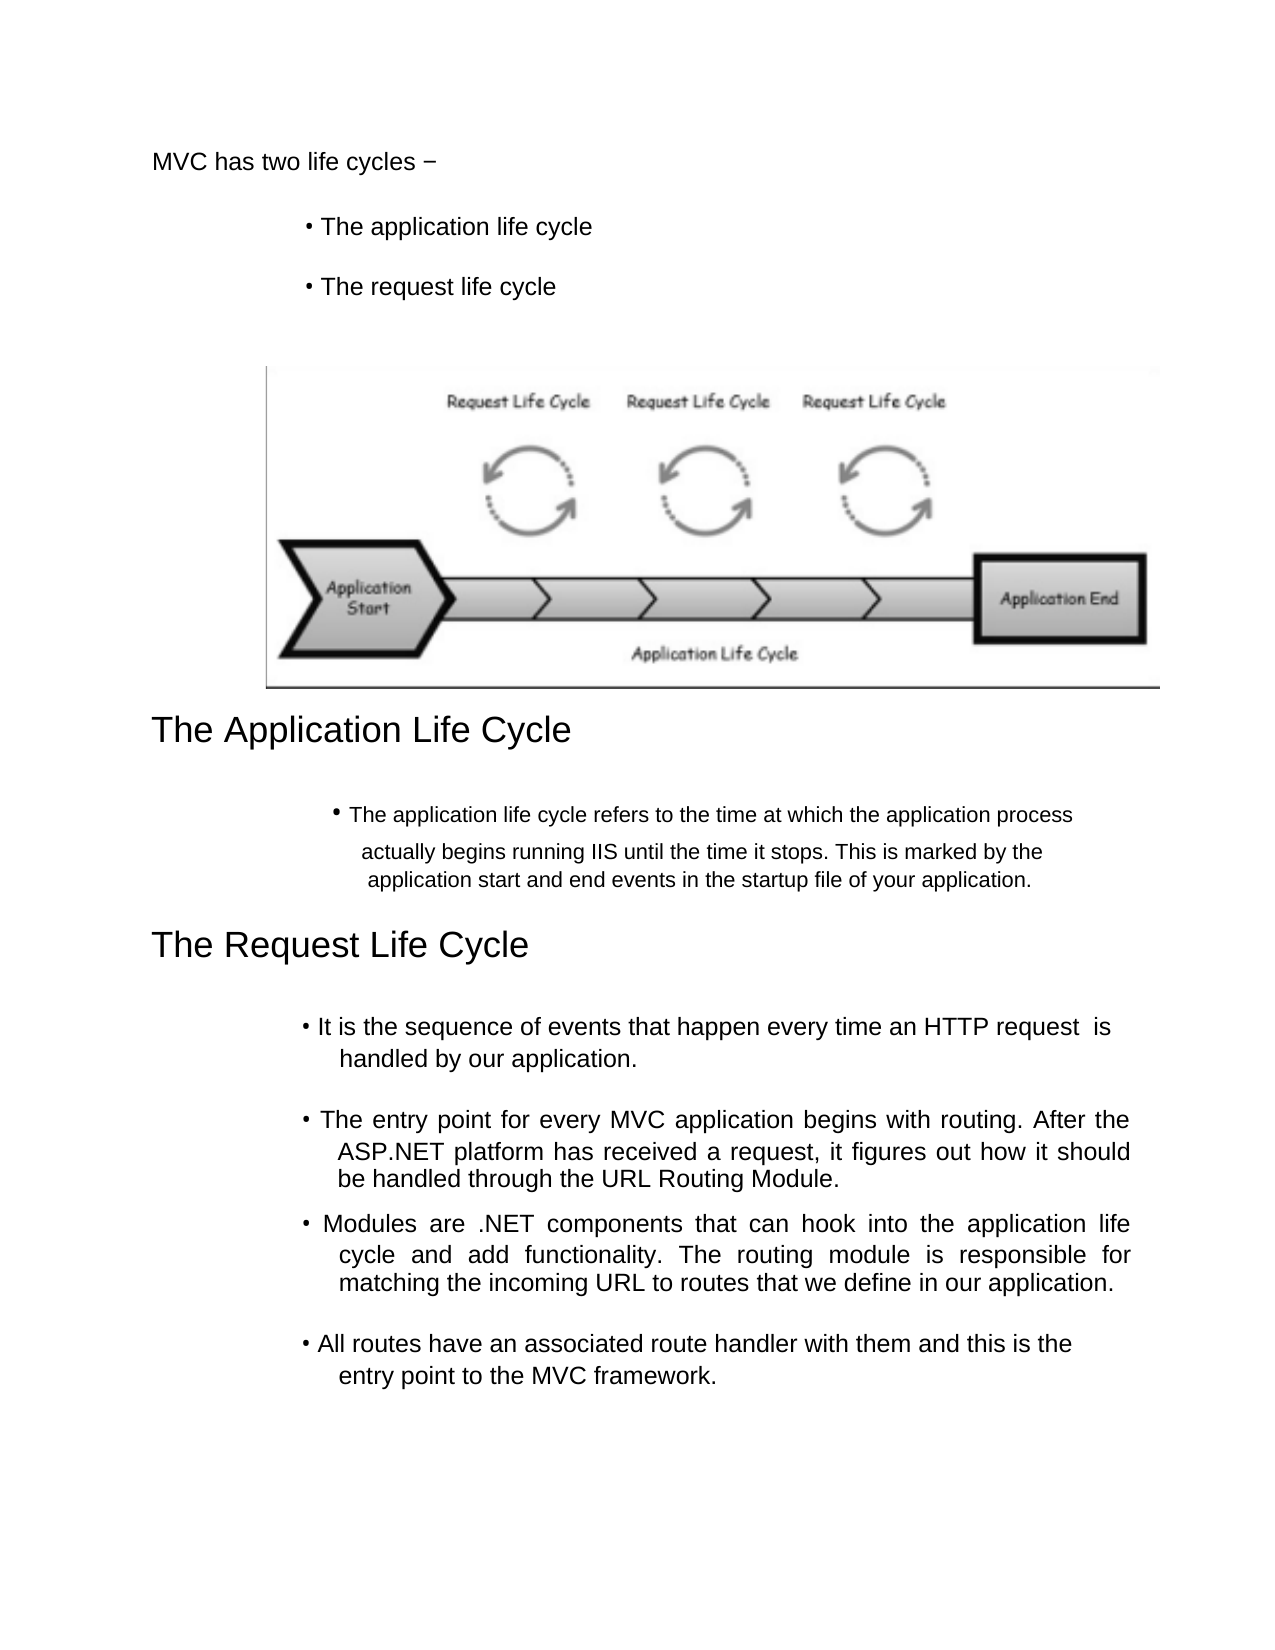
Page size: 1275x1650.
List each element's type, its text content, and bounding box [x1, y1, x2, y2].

picture [265, 366, 1160, 689]
text • It is the sequence of events that happen every time an HTTP request is handled by our application. [301, 996, 1132, 1072]
text • The application life cycle [304, 198, 1160, 250]
text MVC has two life cycles − [152, 146, 1160, 175]
text • The application life cycle refers to the time at which the application process actually begins running IIS until the time it stops. This is marked by the [301, 781, 1103, 864]
text • The entry point for every MVC application begins with routing. After the ASP.NET platform has received a request, it figures out how it should be handled through the URL Routing Module. [301, 1090, 1132, 1193]
text The Request Life Cycle [151, 924, 1160, 966]
text The Application Life Cycle [151, 708, 1160, 750]
text • The request life cycle [304, 258, 1160, 309]
text • Modules are .NET components that can hook into the application life cycle and add functionality. The routing module is responsible for matching the incoming URL to routes that we define in our application. [301, 1193, 1132, 1297]
text application start and end events in the startup file of your application. [112, 867, 1032, 892]
text • All routes have an associated route handler with them and this is the entry point to the MVC framework. [301, 1314, 1132, 1390]
